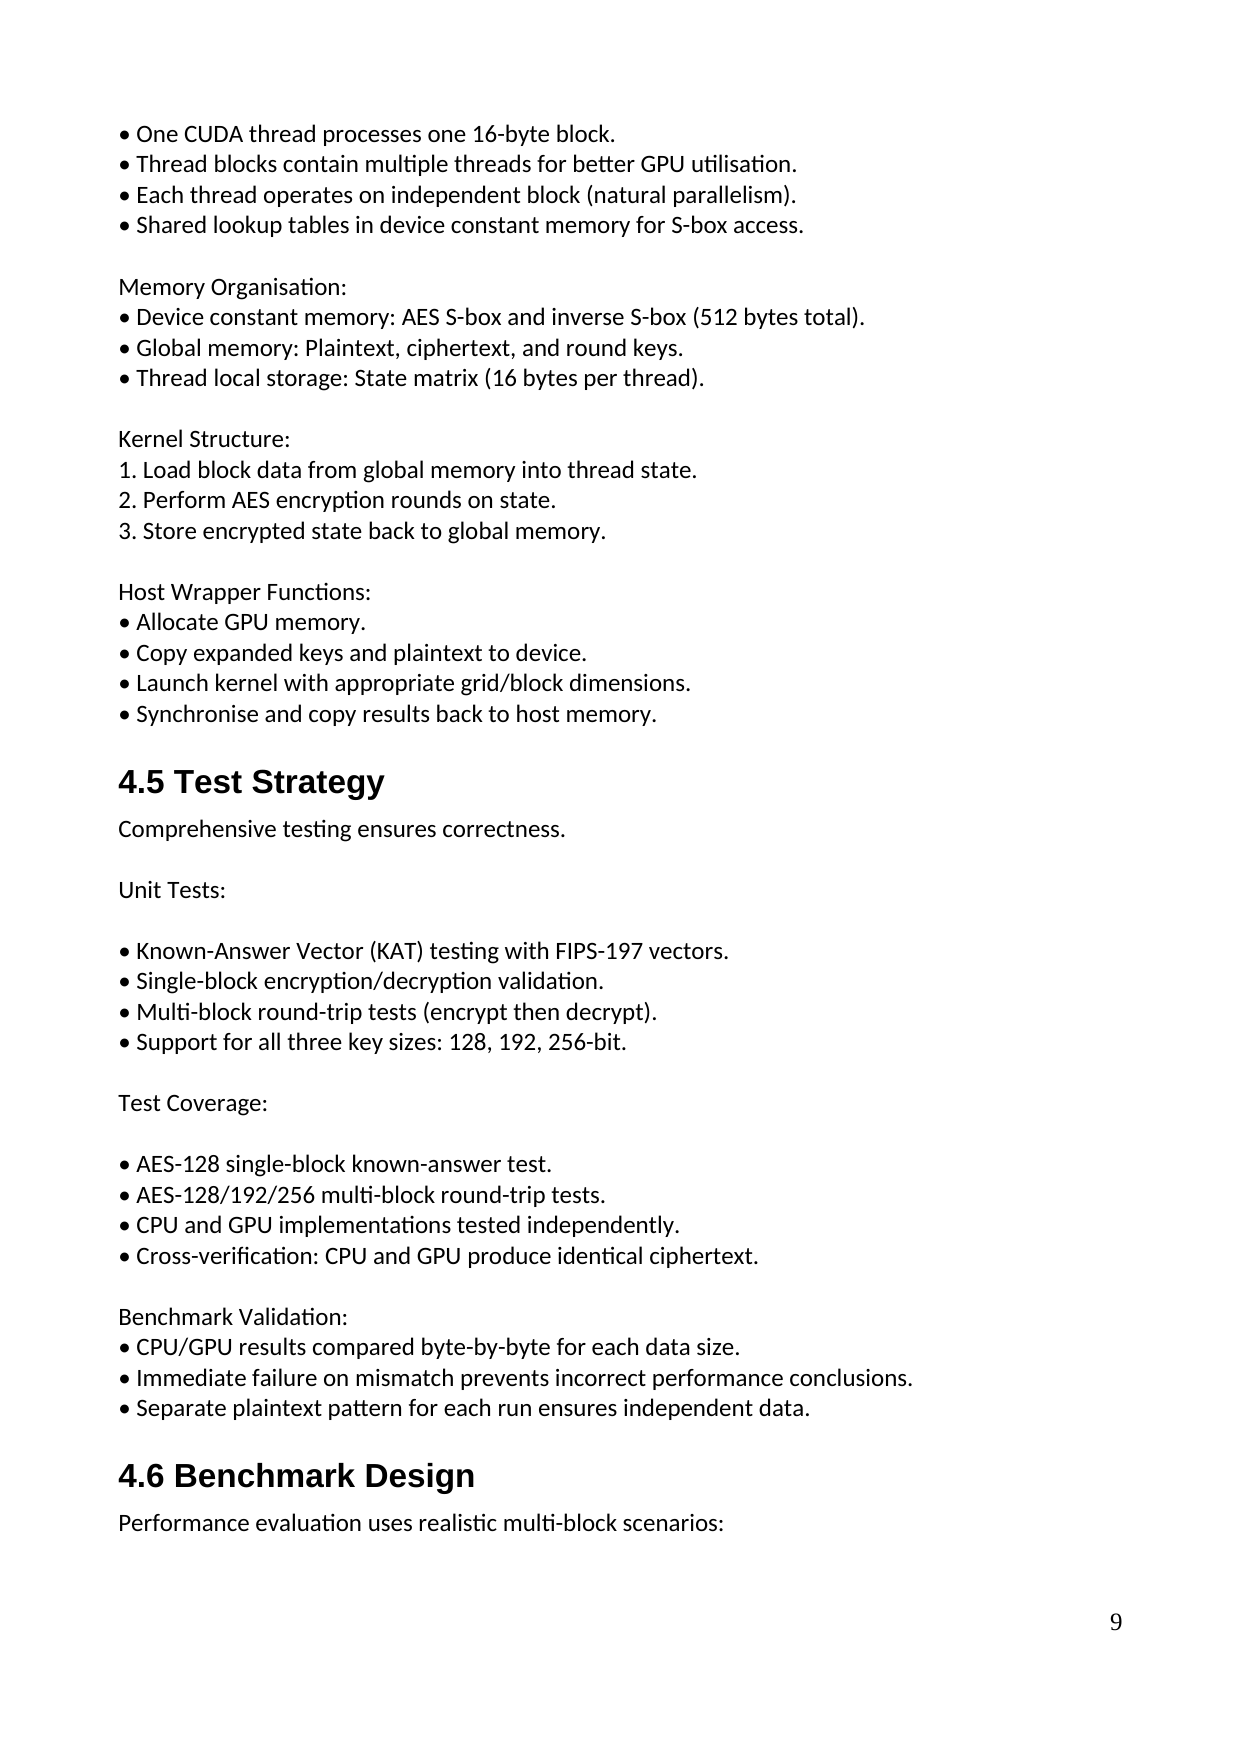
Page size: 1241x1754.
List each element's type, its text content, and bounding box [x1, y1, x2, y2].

subtitle 4.5 Test Strategy [118, 762, 1122, 800]
text Comprehensive testing ensures correctness. Unit Tests: • Known-Answer Vector (KAT) testing with FIPS-197 vectors. • Single-block encryption/decryption validation. • Multi-block round-trip tests (encrypt then decrypt). • Support for all three key sizes: 128, 192, 256-bit. Test Coverage: • AES-128 single-block known-answer test. • AES-128/192/256 multi-block round-trip tests. • CPU and GPU implementations tested independently. • Cross-verification: CPU and GPU produce identical ciphertext. Benchmark Validation: • CPU/GPU results compared byte-by-byte for each data size. • Immediate failure on mismatch prevents incorrect performance conclusions. • Separate plaintext pattern for each run ensures independent data. [118, 813, 1122, 1423]
text Performance evaluation uses realistic multi-block scenarios: [118, 1507, 1122, 1568]
subtitle 4.6 Benchmark Design [118, 1456, 1122, 1495]
text • One CUDA thread processes one 16-byte block. • Thread blocks contain multiple threads for better GPU utilisation. • Each thread operates on independent block (natural parallelism). • Shared lookup tables in device constant memory for S-box access. Memory Organisation: • Device constant memory: AES S-box and inverse S-box (512 bytes total). • Global memory: Plaintext, ciphertext, and round keys. • Thread local storage: State matrix (16 bytes per thread). Kernel Structure: 1. Load block data from global memory into thread state. 2. Perform AES encryption rounds on state. 3. Store encrypted state back to global memory. Host Wrapper Functions: • Allocate GPU memory. • Copy expanded keys and plaintext to device. • Launch kernel with appropriate grid/block dimensions. • Synchronise and copy results back to host memory. [118, 118, 1122, 728]
